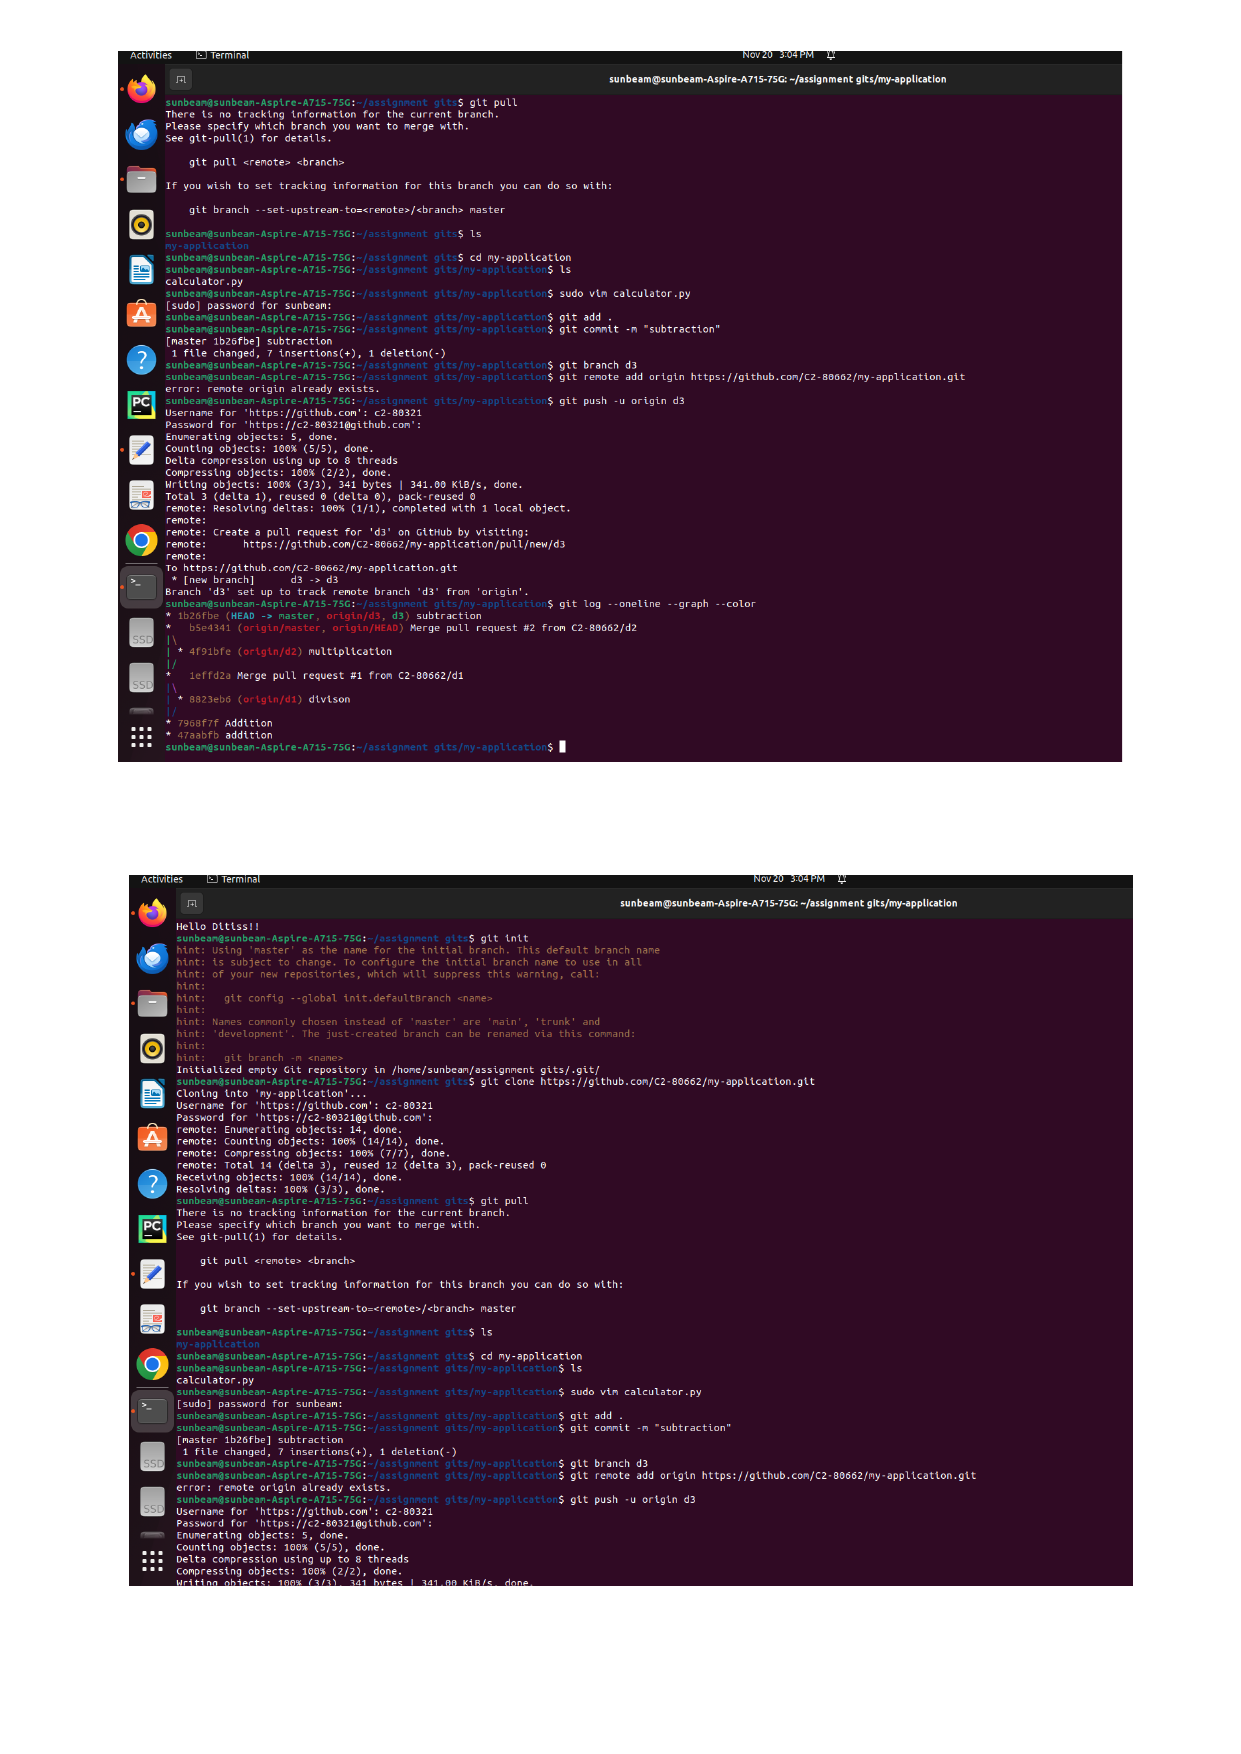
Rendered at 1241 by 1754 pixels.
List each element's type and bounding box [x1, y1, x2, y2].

picture [118, 51, 1123, 762]
picture [129, 875, 1133, 1586]
